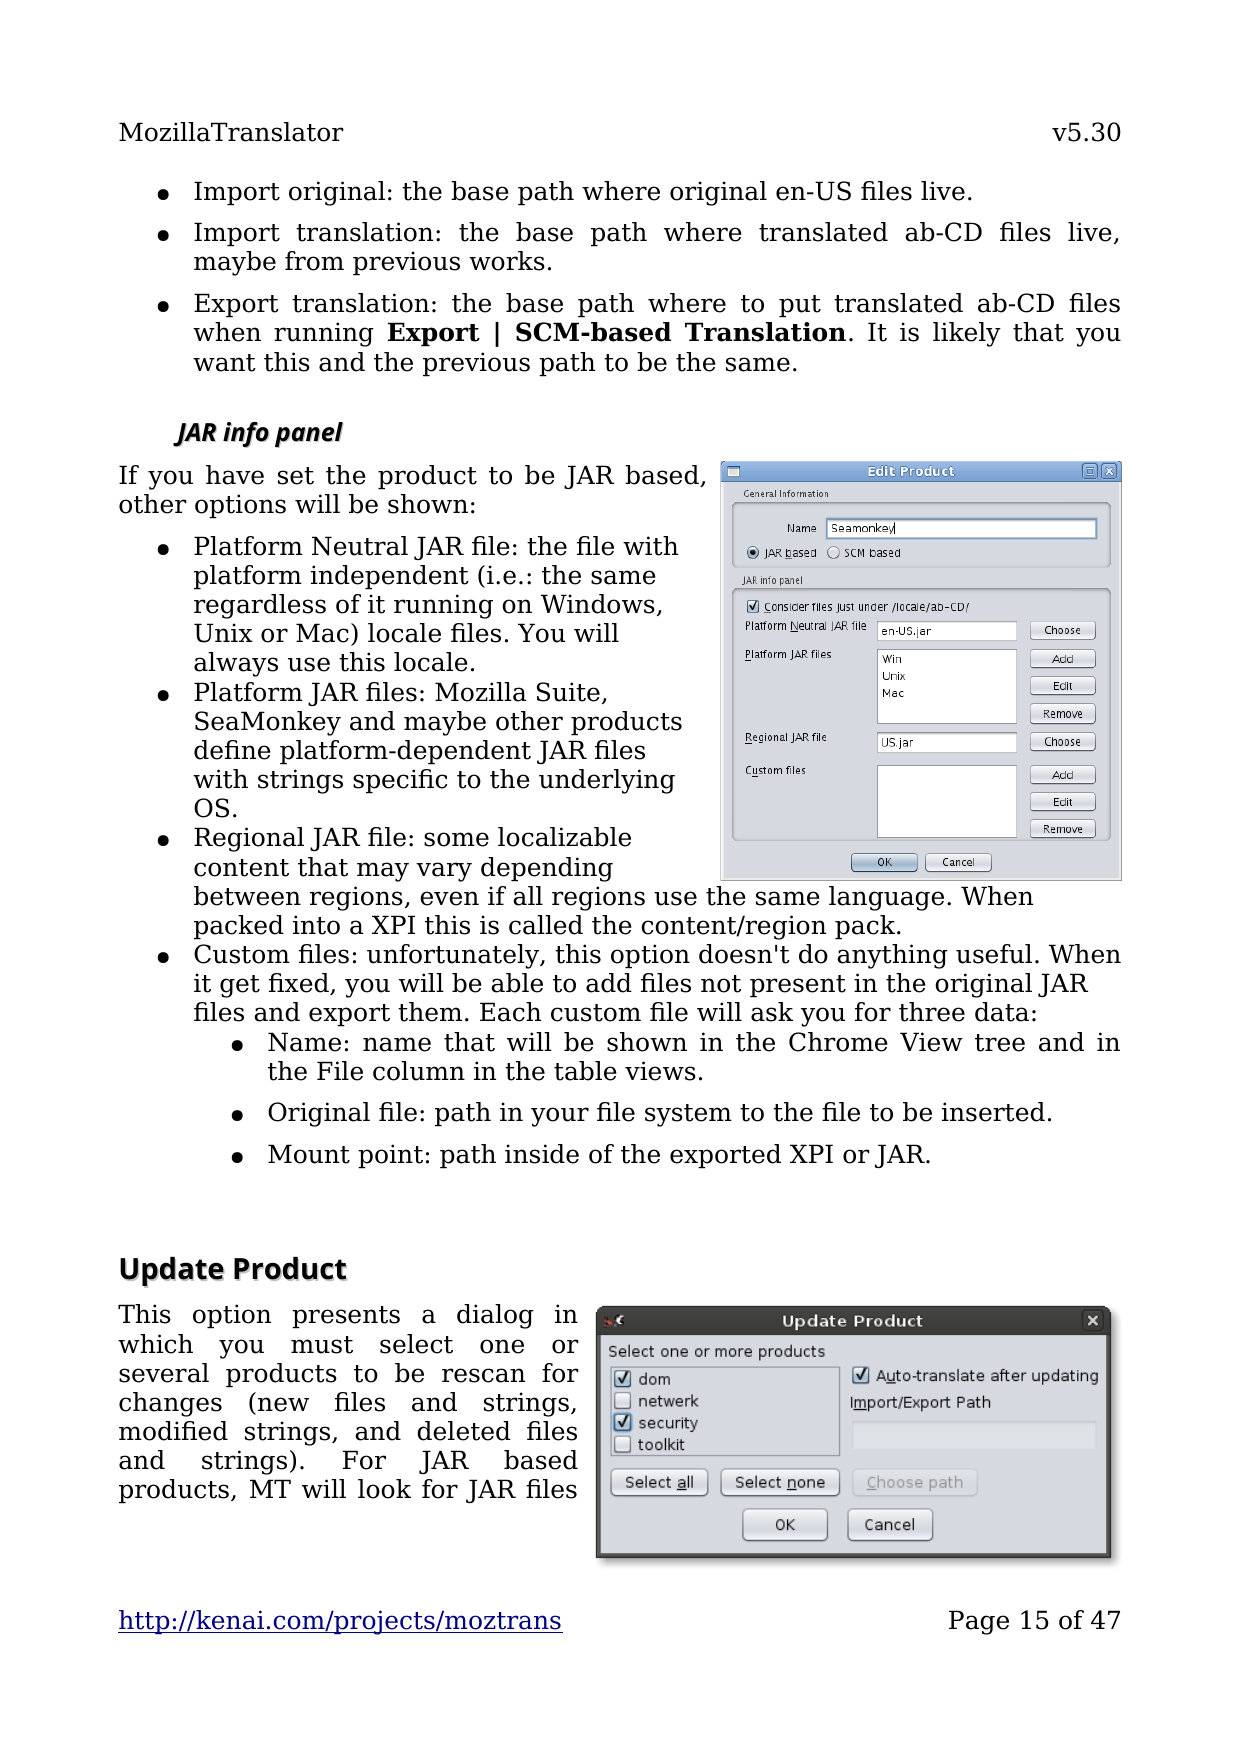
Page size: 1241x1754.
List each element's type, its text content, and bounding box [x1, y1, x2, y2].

subtitle Import original: the base path where original en-US files live. [156, 177, 1122, 206]
subtitle Update Product [118, 1248, 1122, 1288]
subtitle Mount point: path inside of the exported XPI or JAR. [229, 1140, 1122, 1169]
list Platform Neutral JAR file: the file with platform independent (i.e.: the same regardless of it running on Windows, Unix or Mac) locale files. You will always use this locale. [156, 532, 720, 678]
subtitle Import translation: the base path where translated ab-CD files live, maybe from previous works. [156, 218, 1122, 277]
subtitle Original file: path in your file system to the file to be inserted. [229, 1098, 1122, 1128]
list Platform JAR files: Mozilla Suite, SeaMonkey and maybe other products define platform-dependent JAR files with strings specific to the underlying OS. [156, 678, 720, 823]
text This option presents a dialog in which you must select one or several products to be rescan for changes (new files and strings, modified strings, and deleted files and strings). For JAR based products, MT will look for JAR files [118, 1301, 590, 1505]
subtitle Name: name that will be shown in the Chrome View tree and in the File column in the table views. [229, 1028, 1122, 1086]
picture [590, 1300, 1122, 1569]
list Regional JAR file: some localizable content that may vary depending between regions, even if all regions use the same language. When packed into a XPI this is called the content/region pack. [156, 823, 1122, 940]
subtitle Export translation: the base path where to put translated ab-CD files when running Export | SCM-based Translation. It is likely that you want this and the previous path to be the same. [156, 289, 1122, 377]
subtitle JAR info panel [177, 414, 1122, 448]
picture [720, 461, 1122, 881]
text If you have set the product to be JAR based, other options will be shown: [118, 461, 720, 519]
list Custom files: unfortunately, this option doesn't do anything useful. When it get fixed, you will be able to add files not present in the original JAR files and export them. Each custom file will ask you for three data: [156, 940, 1122, 1028]
